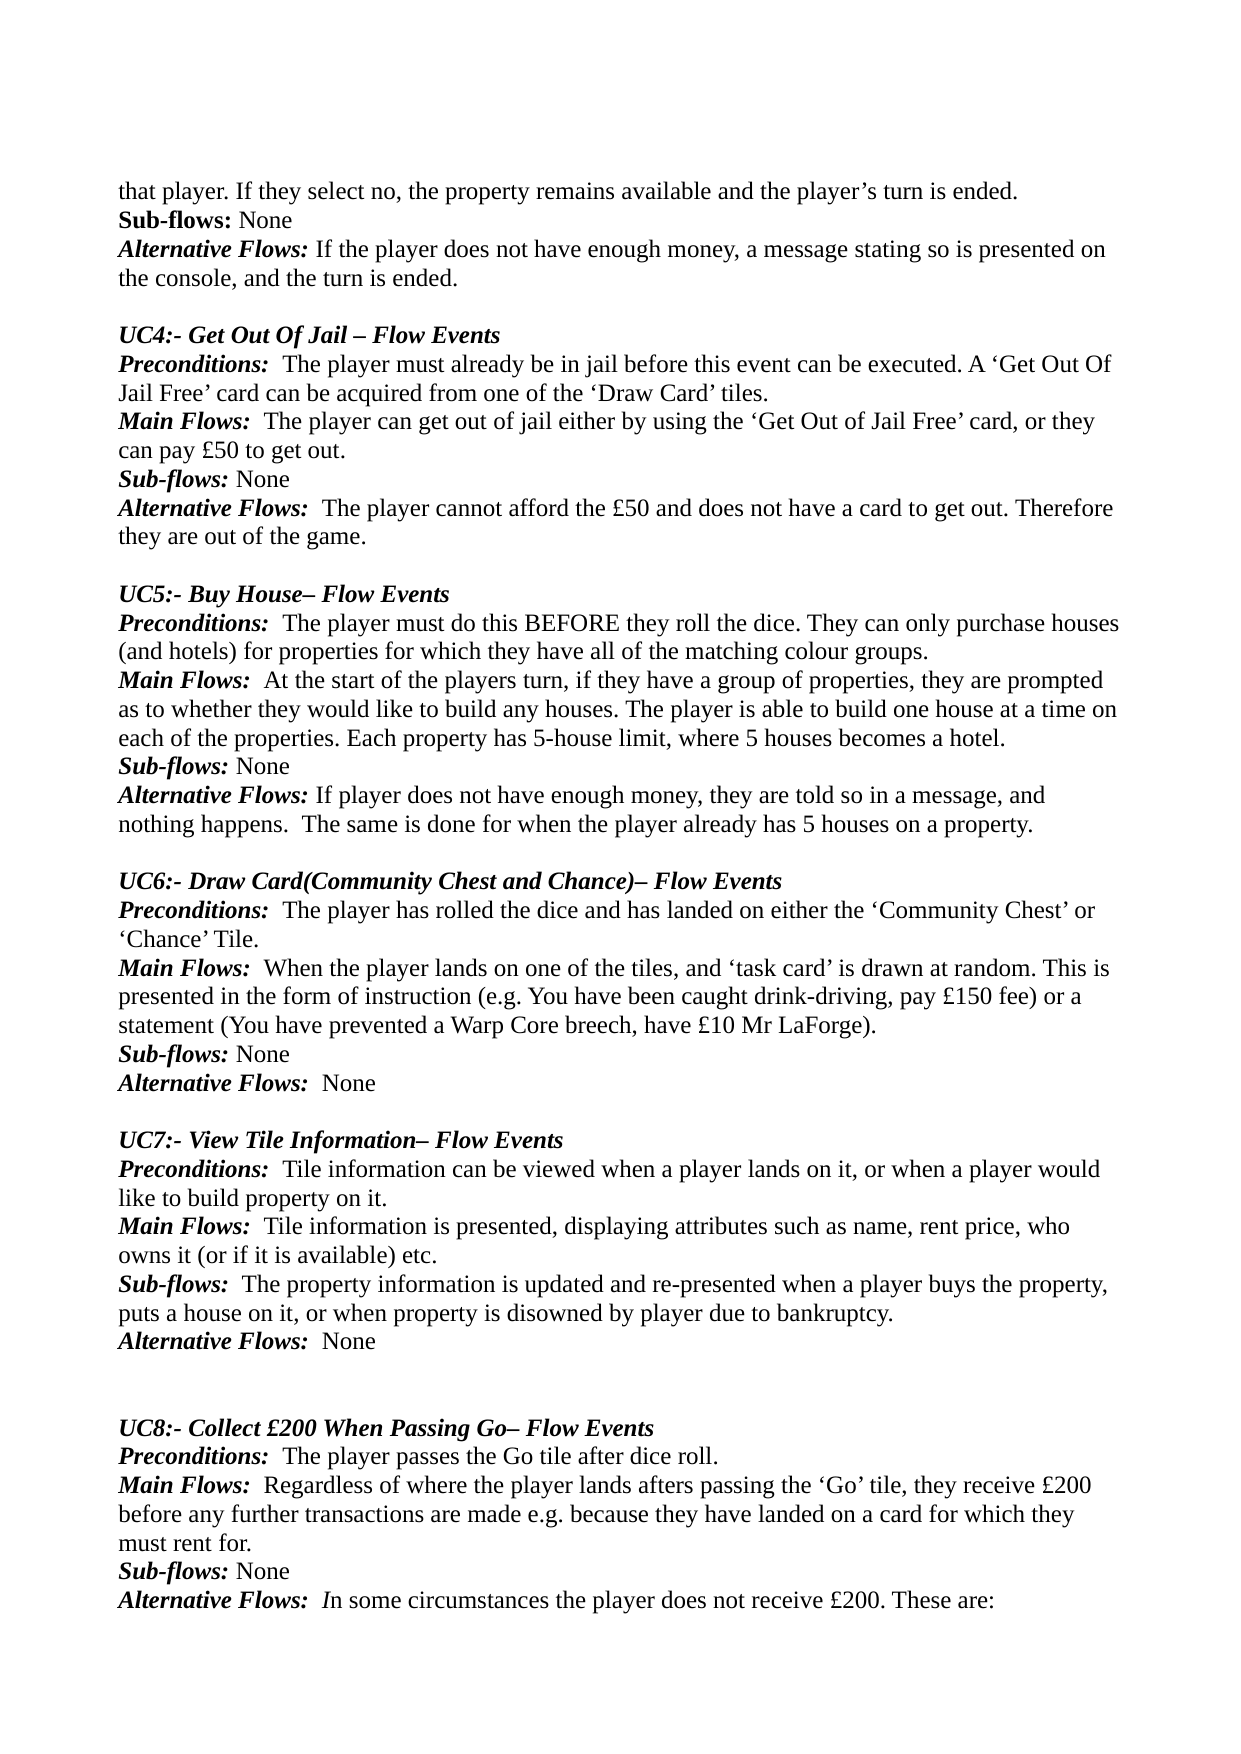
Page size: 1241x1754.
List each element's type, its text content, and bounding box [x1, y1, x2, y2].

text UC6:- Draw Card(Community Chest and Chance)– Flow Events [118, 866, 1122, 895]
text Main Flows: Regardless of where the player lands afters passing the ‘Go’ tile, they receive £200 before any further transactions are made e.g. because they have landed on a card for which they must rent for. [118, 1470, 1122, 1556]
text that player. If they select no, the property remains available and the player’s turn is ended. [118, 176, 1122, 205]
text Main Flows: Tile information is presented, displaying attributes such as name, rent price, who owns it (or if it is available) etc. [118, 1211, 1122, 1269]
text UC4:- Get Out Of Jail – Flow Events [118, 320, 1122, 349]
text Sub-flows: None [118, 751, 1122, 780]
text Preconditions: The player must do this BEFORE they roll the dice. They can only purchase houses (and hotels) for properties for which they have all of the matching colour groups. [118, 608, 1122, 665]
text Sub-flows: None [118, 205, 1122, 234]
text Preconditions: The player has rolled the dice and has landed on either the ‘Community Chest’ or ‘Chance’ Tile. [118, 895, 1122, 953]
text Main Flows: When the player lands on one of the tiles, and ‘task card’ is drawn at random. This is presented in the form of instruction (e.g. You have been caught drink-driving, pay £150 fee) or a statement (You have prevented a Warp Core breech, have £10 Mr LaForge). [118, 953, 1122, 1039]
text Alternative Flows: If player does not have enough money, they are told so in a message, and nothing happens. The same is done for when the player already has 5 houses on a property. [118, 780, 1122, 838]
text Main Flows: The player can get out of jail either by using the ‘Get Out of Jail Free’ card, or they can pay £50 to get out. [118, 406, 1122, 464]
text Sub-flows: None [118, 1039, 1122, 1068]
text Main Flows: At the start of the players turn, if they have a group of properties, they are prompted as to whether they would like to build any houses. The player is able to build one house at a time on each of the properties. Each property has 5-house limit, where 5 houses becomes a hotel. [118, 665, 1122, 751]
text Sub-flows: The property information is updated and re-presented when a player buys the property, puts a house on it, or when property is disowned by player due to bankruptcy. [118, 1269, 1122, 1326]
text Alternative Flows: None [118, 1326, 1122, 1355]
text Preconditions: Tile information can be viewed when a player lands on it, or when a player would like to build property on it. [118, 1154, 1122, 1211]
text UC8:- Collect £200 When Passing Go– Flow Events [118, 1413, 1122, 1441]
text Alternative Flows: If the player does not have enough money, a message stating so is presented on the console, and the turn is ended. [118, 234, 1122, 291]
text Sub-flows: None [118, 464, 1122, 493]
text Alternative Flows: The player cannot afford the £50 and does not have a card to get out. Therefore they are out of the game. [118, 493, 1122, 550]
text Preconditions: The player passes the Go tile after dice roll. [118, 1441, 1122, 1470]
text Alternative Flows: None [118, 1068, 1122, 1096]
text UC7:- View Tile Information– Flow Events [118, 1125, 1122, 1154]
text UC5:- Buy House– Flow Events [118, 579, 1122, 608]
text Preconditions: The player must already be in jail before this event can be executed. A ‘Get Out Of Jail Free’ card can be acquired from one of the ‘Draw Card’ tiles. [118, 349, 1122, 406]
text Alternative Flows: In some circumstances the player does not receive £200. These are: [118, 1585, 1122, 1614]
text Sub-flows: None [118, 1556, 1122, 1585]
